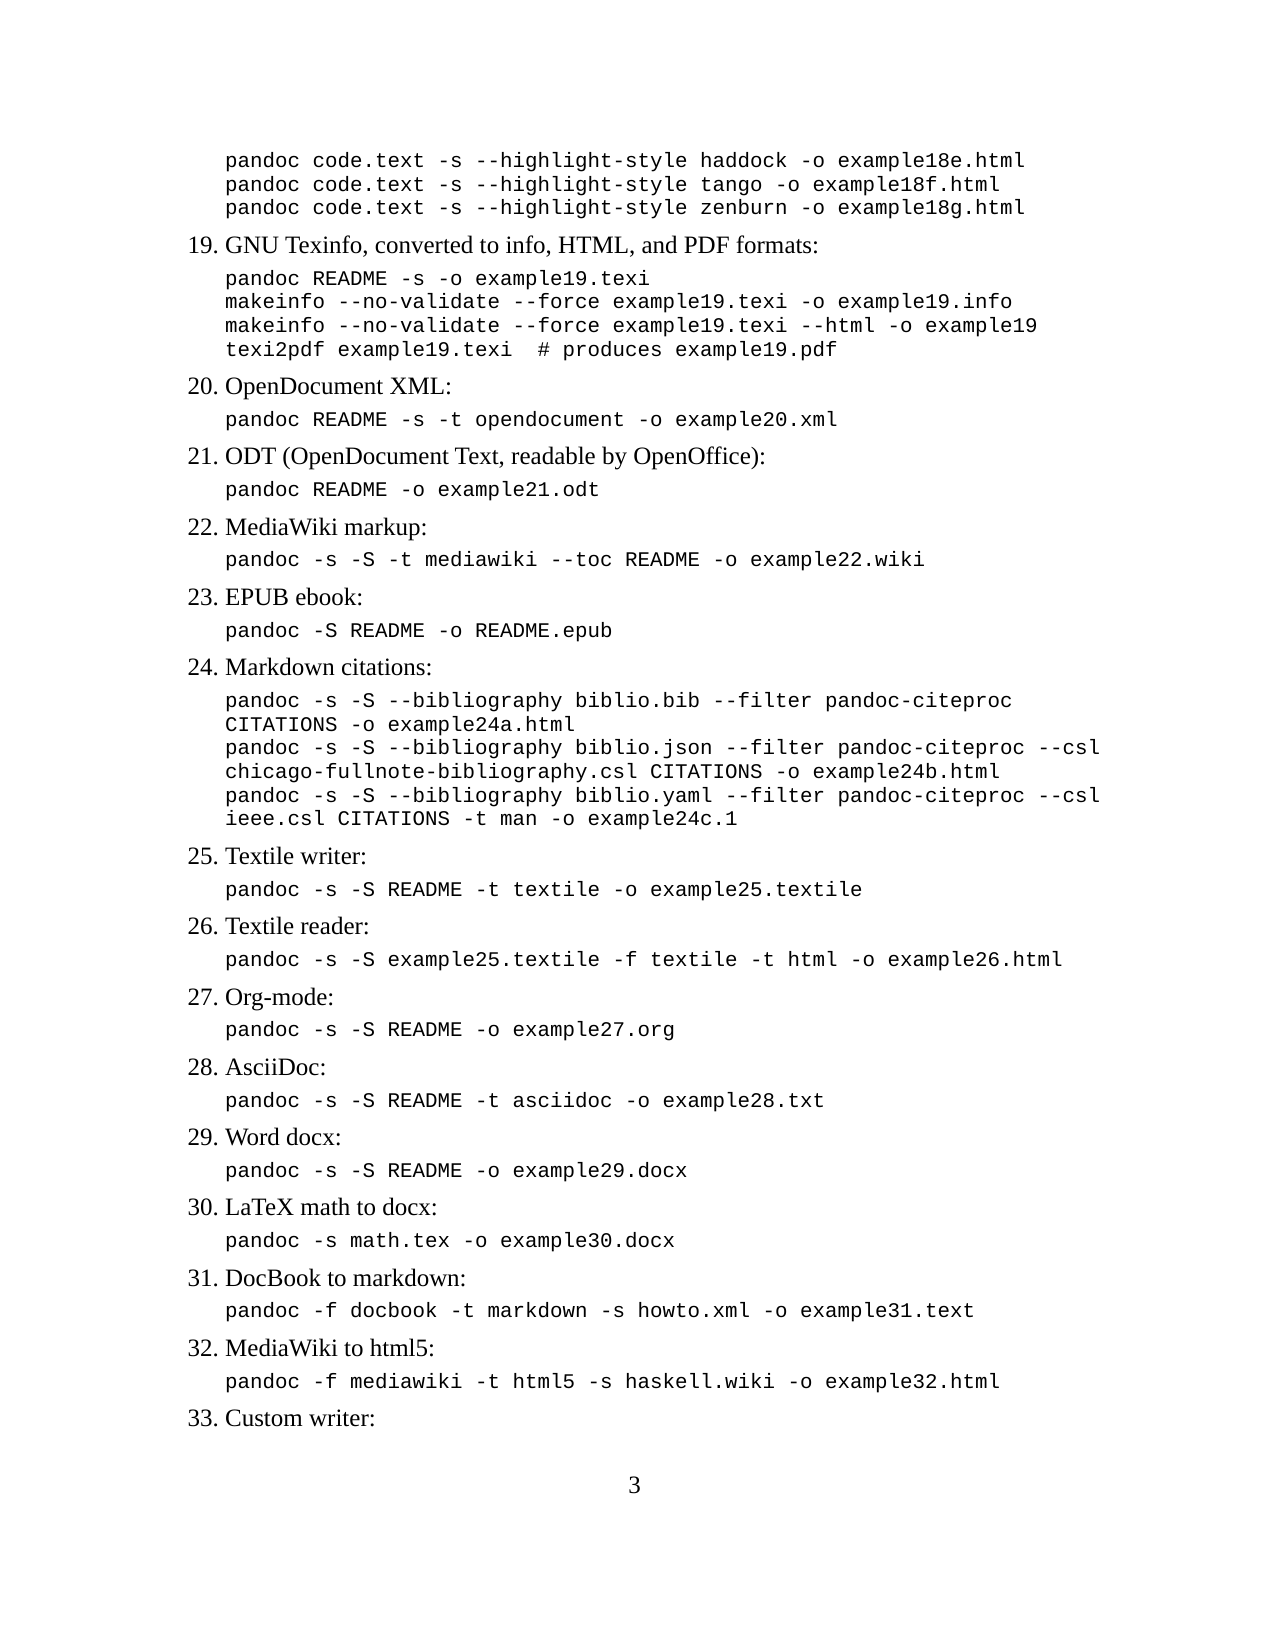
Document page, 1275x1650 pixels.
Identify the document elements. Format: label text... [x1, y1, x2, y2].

list pandoc README -s -o example19.texi [187, 268, 1125, 291]
list ODT (OpenDocument Text, readable by OpenOffice): [187, 441, 1125, 470]
list pandoc -s -S README -o example27.org [187, 1019, 1125, 1043]
list Textile writer: [187, 841, 1125, 870]
list pandoc -s -S --bibliography biblio.bib --filter pandoc-citeproc CITATIONS -o example24a.html [187, 690, 1125, 737]
list pandoc -s math.tex -o example30.docx [187, 1230, 1125, 1254]
list pandoc -s -S README -t asciidoc -o example28.txt [187, 1089, 1125, 1113]
list makeinfo --no-validate --force example19.texi --html -o example19 [187, 315, 1125, 338]
list pandoc -S README -o README.epub [187, 620, 1125, 643]
list pandoc -f mediawiki -t html5 -s haskell.wiki -o example32.html [187, 1371, 1125, 1394]
list texi2pdf example19.texi # produces example19.pdf [187, 338, 1125, 362]
list pandoc -s -S -t mediawiki --toc README -o example22.wiki [187, 549, 1125, 573]
list pandoc code.text -s --highlight-style tango -o example18f.html [187, 174, 1125, 197]
list pandoc -s -S example25.textile -f textile -t html -o example26.html [187, 949, 1125, 973]
list pandoc -s -S README -o example29.docx [187, 1160, 1125, 1183]
list MediaWiki to html5: [187, 1333, 1125, 1362]
list DocBook to markdown: [187, 1263, 1125, 1292]
list Custom writer: [187, 1403, 1125, 1432]
list pandoc -f docbook -t markdown -s howto.xml -o example31.text [187, 1301, 1125, 1324]
list EPUB ebook: [187, 582, 1125, 611]
list pandoc -s -S --bibliography biblio.json --filter pandoc-citeproc --csl chicago-fullnote-bibliography.csl CITATIONS -o example24b.html [187, 737, 1125, 785]
list OpenDocument XML: [187, 371, 1125, 400]
list pandoc README -s -t opendocument -o example20.xml [187, 409, 1125, 432]
list makeinfo --no-validate --force example19.texi -o example19.info [187, 291, 1125, 315]
list pandoc code.text -s --highlight-style zenburn -o example18g.html [187, 197, 1125, 221]
list Markdown citations: [187, 652, 1125, 681]
list Textile reader: [187, 911, 1125, 940]
list pandoc -s -S --bibliography biblio.yaml --filter pandoc-citeproc --csl ieee.csl CITATIONS -t man -o example24c.1 [187, 785, 1125, 832]
list MediaWiki markup: [187, 512, 1125, 541]
list Word docx: [187, 1122, 1125, 1151]
list LaTeX math to docx: [187, 1192, 1125, 1221]
list GNU Texinfo, converted to info, HTML, and PDF formats: [187, 230, 1125, 259]
list pandoc code.text -s --highlight-style haddock -o example18e.html [187, 150, 1125, 174]
list pandoc README -o example21.odt [187, 479, 1125, 503]
list Org-mode: [187, 982, 1125, 1010]
list pandoc -s -S README -t textile -o example25.textile [187, 879, 1125, 902]
list AsciiDoc: [187, 1052, 1125, 1081]
